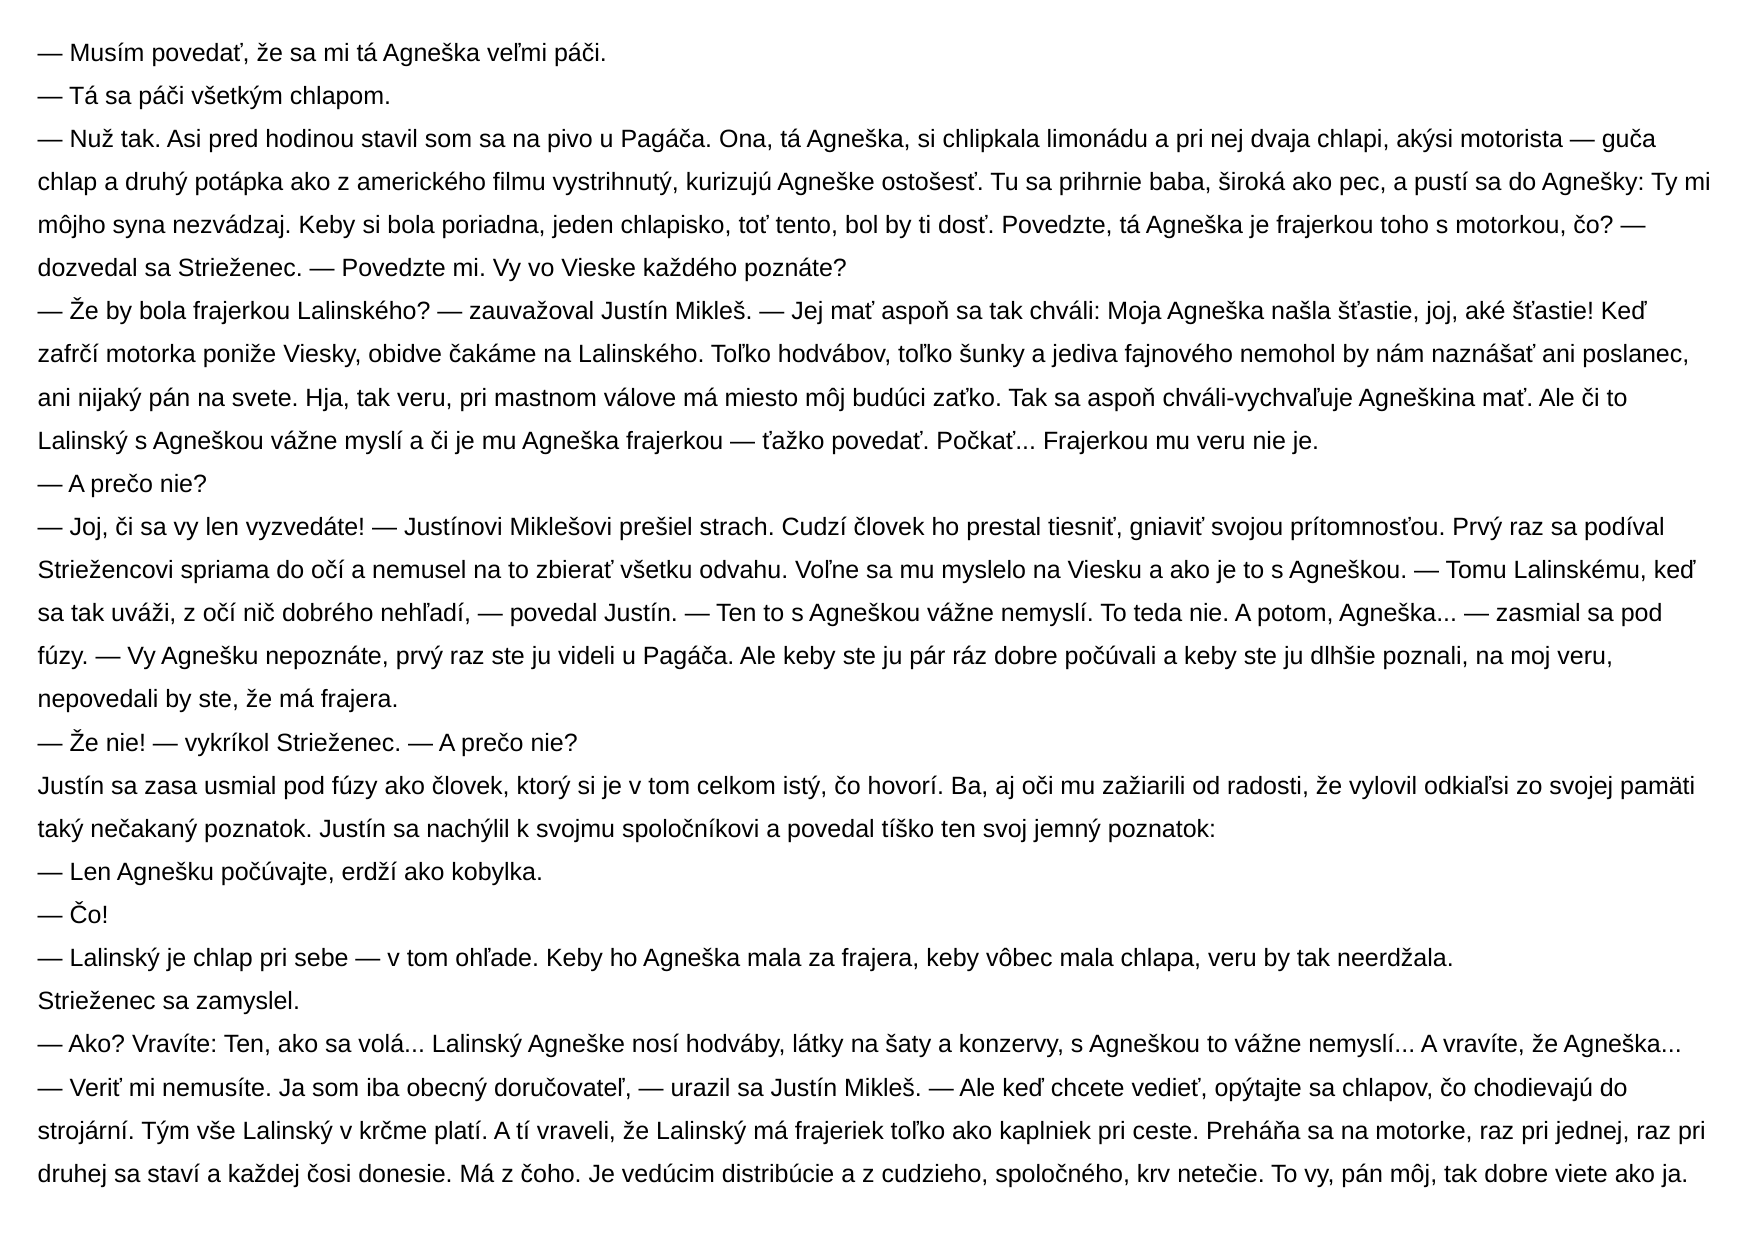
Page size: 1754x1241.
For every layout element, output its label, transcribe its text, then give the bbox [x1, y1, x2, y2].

text Justín sa zasa usmial pod fúzy ako človek, ktorý si je v tom celkom istý, čo hovorí. Ba, aj oči mu zažiarili od radosti, že vylovil odkiaľsi zo svojej pamäti taký nečakaný poznatok. Justín sa nachýlil k svojmu spoločníkovi a povedal tíško ten svoj jemný poznatok: [37, 771, 1716, 842]
text — Veriť mi nemusíte. Ja som iba obecný doručovateľ, — urazil sa Justín Mikleš. — Ale keď chcete vedieť, opýtajte sa chlapov, čo chodievajú do strojární. Tým vše Lalinský v krčme platí. A tí vraveli, že Lalinský má frajeriek toľko ako kaplniek pri ceste. Preháňa sa na motorke, raz pri jednej, raz pri druhej sa staví a každej čosi donesie. Má z čoho. Je vedúcim distribúcie a z cudzieho, spoločného, krv netečie. To vy, pán môj, tak dobre viete ako ja. [37, 1072, 1716, 1187]
text — Lalinský je chlap pri sebe — v tom ohľade. Keby ho Agneška mala za frajera, keby vôbec mala chlapa, veru by tak neerdžala. [37, 943, 1716, 972]
text — Ako? Vravíte: Ten, ako sa volá... Lalinský Agneške nosí hodváby, látky na šaty a konzervy, s Agneškou to vážne nemyslí... A vravíte, že Agneška... [37, 1029, 1716, 1058]
text — Musím povedať, že sa mi tá Agneška veľmi páči. [37, 37, 1716, 66]
text — Čo! [37, 900, 1716, 929]
text — Že by bola frajerkou Lalinského? — zauvažoval Justín Mikleš. — Jej mať aspoň sa tak chváli: Moja Agneška našla šťastie, joj, aké šťastie! Keď zafrčí motorka poniže Viesky, obidve čakáme na Lalinského. Toľko hodvábov, toľko šunky a jediva fajnového nemohol by nám naznášať ani poslanec, ani nijaký pán na svete. Hja, tak veru, pri mastnom válove má miesto môj budúci zaťko. Tak sa aspoň chváli-vychvaľuje Agneškina mať. Ale či to Lalinský s Agneškou vážne myslí a či je mu Agneška frajerkou — ťažko povedať. Počkať... Frajerkou mu veru nie je. [37, 296, 1716, 454]
text — A prečo nie? [37, 469, 1716, 497]
text — Nuž tak. Asi pred hodinou stavil som sa na pivo u Pagáča. Ona, tá Agneška, si chlipkala limonádu a pri nej dvaja chlapi, akýsi motorista — guča chlap a druhý potápka ako z amerického filmu vystrihnutý, kurizujú Agneške ostošesť. Tu sa prihrnie baba, široká ako pec, a pustí sa do Agnešky: Ty mi môjho syna nezvádzaj. Keby si bola poriadna, jeden chlapisko, toť tento, bol by ti dosť. Povedzte, tá Agneška je frajerkou toho s motorkou, čo? — dozvedal sa Strieženec. — Povedzte mi. Vy vo Vieske každého poznáte? [37, 124, 1716, 282]
text — Tá sa páči všetkým chlapom. [37, 81, 1716, 109]
text — Len Agnešku počúvajte, erdží ako kobylka. [37, 857, 1716, 886]
text — Že nie! — vykríkol Strieženec. — A prečo nie? [37, 727, 1716, 756]
text — Joj, či sa vy len vyzvedáte! — Justínovi Miklešovi prešiel strach. Cudzí človek ho prestal tiesniť, gniaviť svojou prítomnosťou. Prvý raz sa podíval Striežencovi spriama do očí a nemusel na to zbierať všetku odvahu. Voľne sa mu myslelo na Viesku a ako je to s Agneškou. — Tomu Lalinskému, keď sa tak uváži, z očí nič dobrého nehľadí, — povedal Justín. — Ten to s Agneškou vážne nemyslí. To teda nie. A potom, Agneška... — zasmial sa pod fúzy. — Vy Agnešku nepoznáte, prvý raz ste ju videli u Pagáča. Ale keby ste ju pár ráz dobre počúvali a keby ste ju dlhšie poznali, na moj veru, nepovedali by ste, že má frajera. [37, 512, 1716, 713]
text Strieženec sa zamyslel. [37, 986, 1716, 1015]
